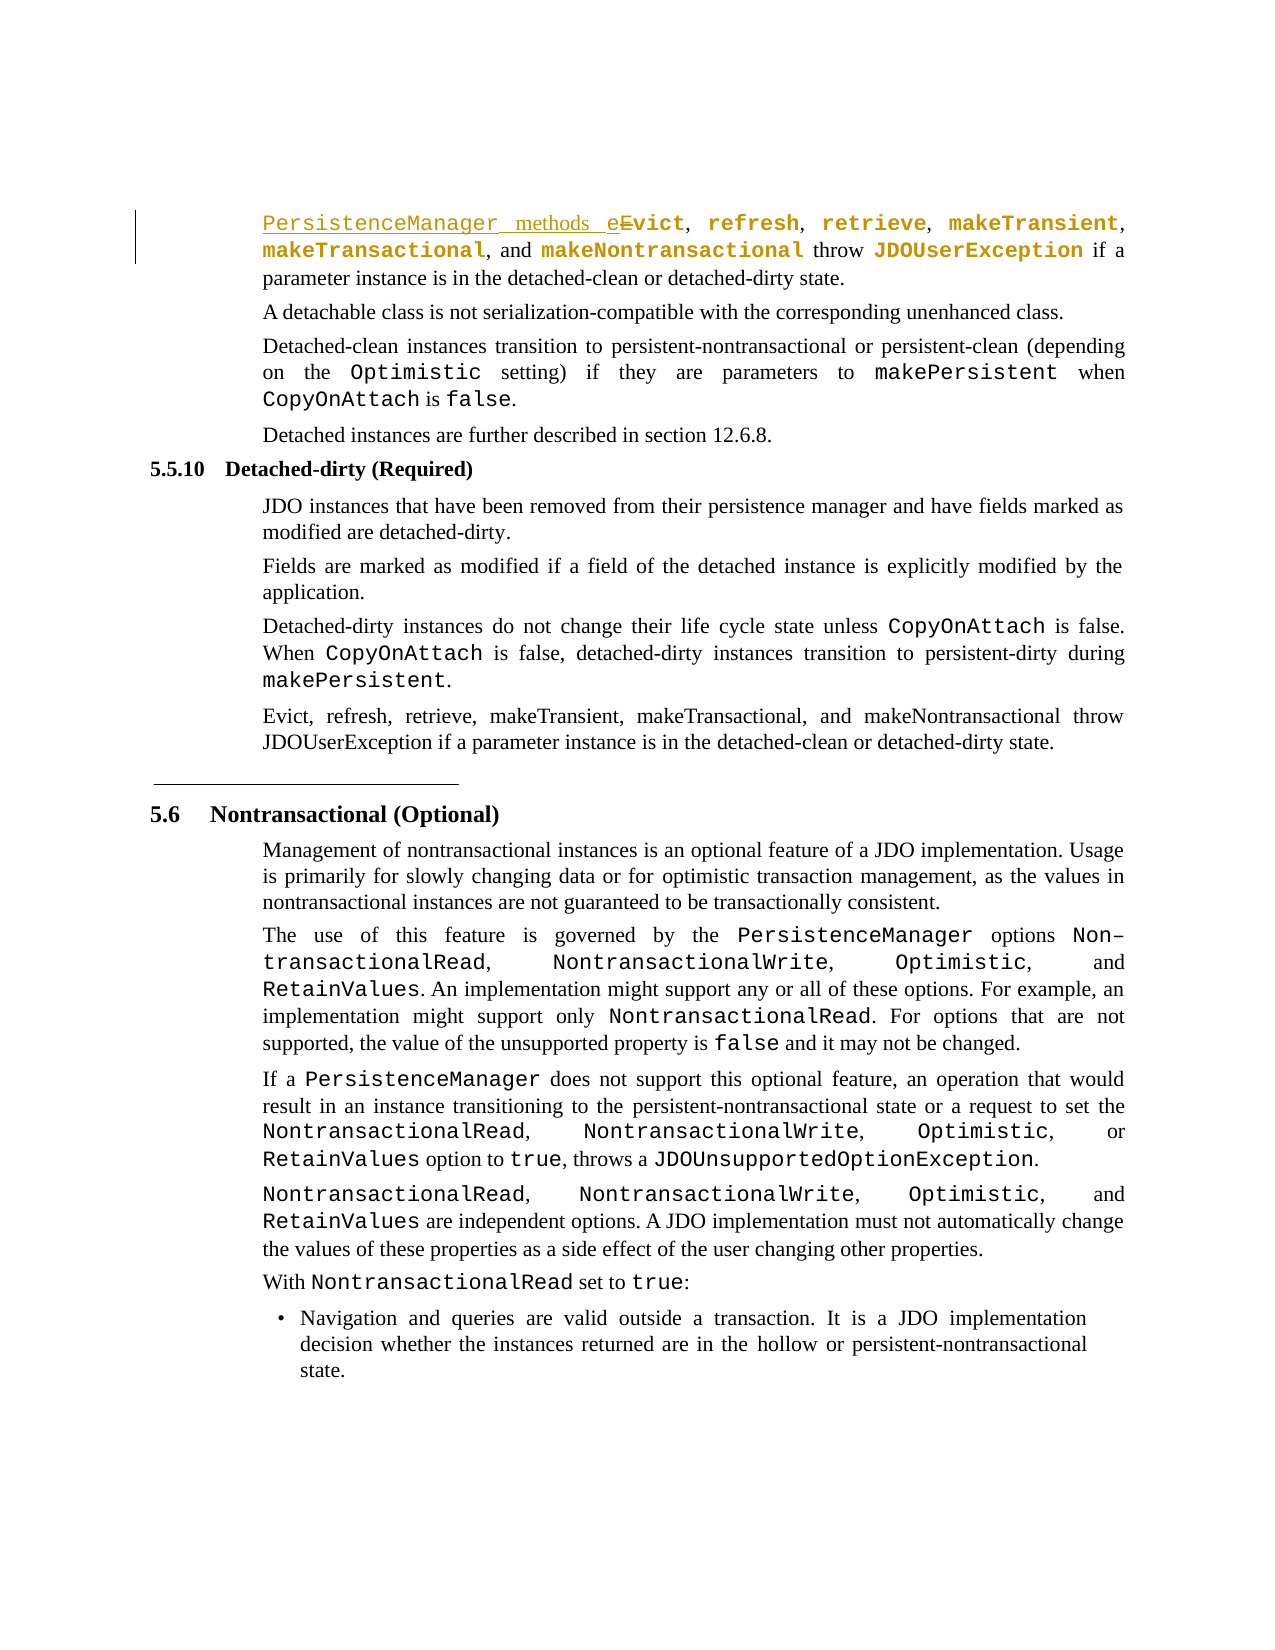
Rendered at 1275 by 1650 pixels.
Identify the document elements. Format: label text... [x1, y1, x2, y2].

text NontransactionalRead, NontransactionalWrite, Optimistic, and RetainValues are independent options. A JDO implementation must not automatically change the values of these properties as a side effect of the user changing other properties. [262, 1181, 1125, 1261]
text The use of this feature is governed by the PersistenceManager options Non–transactionalRead, NontransactionalWrite, Optimistic, and RetainValues. An implementation might support any or all of these options. For example, an implementation might support only NontransactionalRead. For options that are not supported, the value of the unsupported property is false and it may not be changed. [262, 922, 1125, 1057]
subtitle Nontransactional (Optional) [150, 800, 1125, 827]
text • A5.6-5 [ Navigation] and A5.6-6 [ queries] are valid outside a transaction. It is a JDO implementation decision whether the instances returned are in the hollow or persistent-nontransactional state. [277, 1304, 1087, 1383]
subtitle Detached-dirty (Required) [150, 455, 1125, 481]
text A5.5.9-1 [Fields are marked as modified if a field of the detached instance is explicitly modified by the application.] [262, 552, 1125, 604]
text JDO instances that have been removed from their persistence manager and have fields marked as modified are detached-dirty. [262, 492, 1125, 544]
text With NontransactionalRead set to true: [262, 1269, 1125, 1296]
text Detached-clean instances transition to persistent-nontransactional or persistent-clean (depending on the Optimistic setting) if they are parameters to makePersistent when CopyOnAttach is false. [262, 333, 1125, 413]
text PersistenceManager methods evict, refresh, retrieve, makeTransient, makeTransactional, and makeNontransactional throw JDOUserException if a parameter instance is in the detached-clean or detached-dirty state. [262, 210, 1125, 290]
text Detached instances are further described in section 12.6.8. [262, 421, 1125, 447]
text A5.5.9-2 [Detached-dirty instances do not change their life cycle state unless CopyOnAttach is false. When CopyOnAttach is false, detached-dirty instances transition to persistent-dirty during makePersistent. ] [262, 613, 1125, 694]
text A detachable class is not serialization-compatible with the corresponding unenhanced class. [262, 298, 1125, 324]
text A5.6-1 [ If a PersistenceManager does not support this optional feature, an operation that would result in an instance transitioning to the persistent-nontransactional state] or [a request to set] the A5.6-2 [NontransactionalRead], A5.6-3 [NontransactionalWrite], A5.6-15 [Optimistic], or A5.6-4 [RetainValues] [option to true], [throws a JDOUnsupportedOptionException.] [262, 1066, 1125, 1172]
text Evict, refresh, retrieve, makeTransient, makeTransactional, and makeNontransactional throw JDOUserException if a parameter instance is in the detached-clean or detached-dirty state. [262, 702, 1125, 754]
text Management of nontransactional instances is an optional feature of a JDO implementation. Usage is primarily for slowly changing data or for optimistic transaction management, as the values in nontransactional instances are not guaranteed to be transactionally consistent. [262, 836, 1125, 914]
